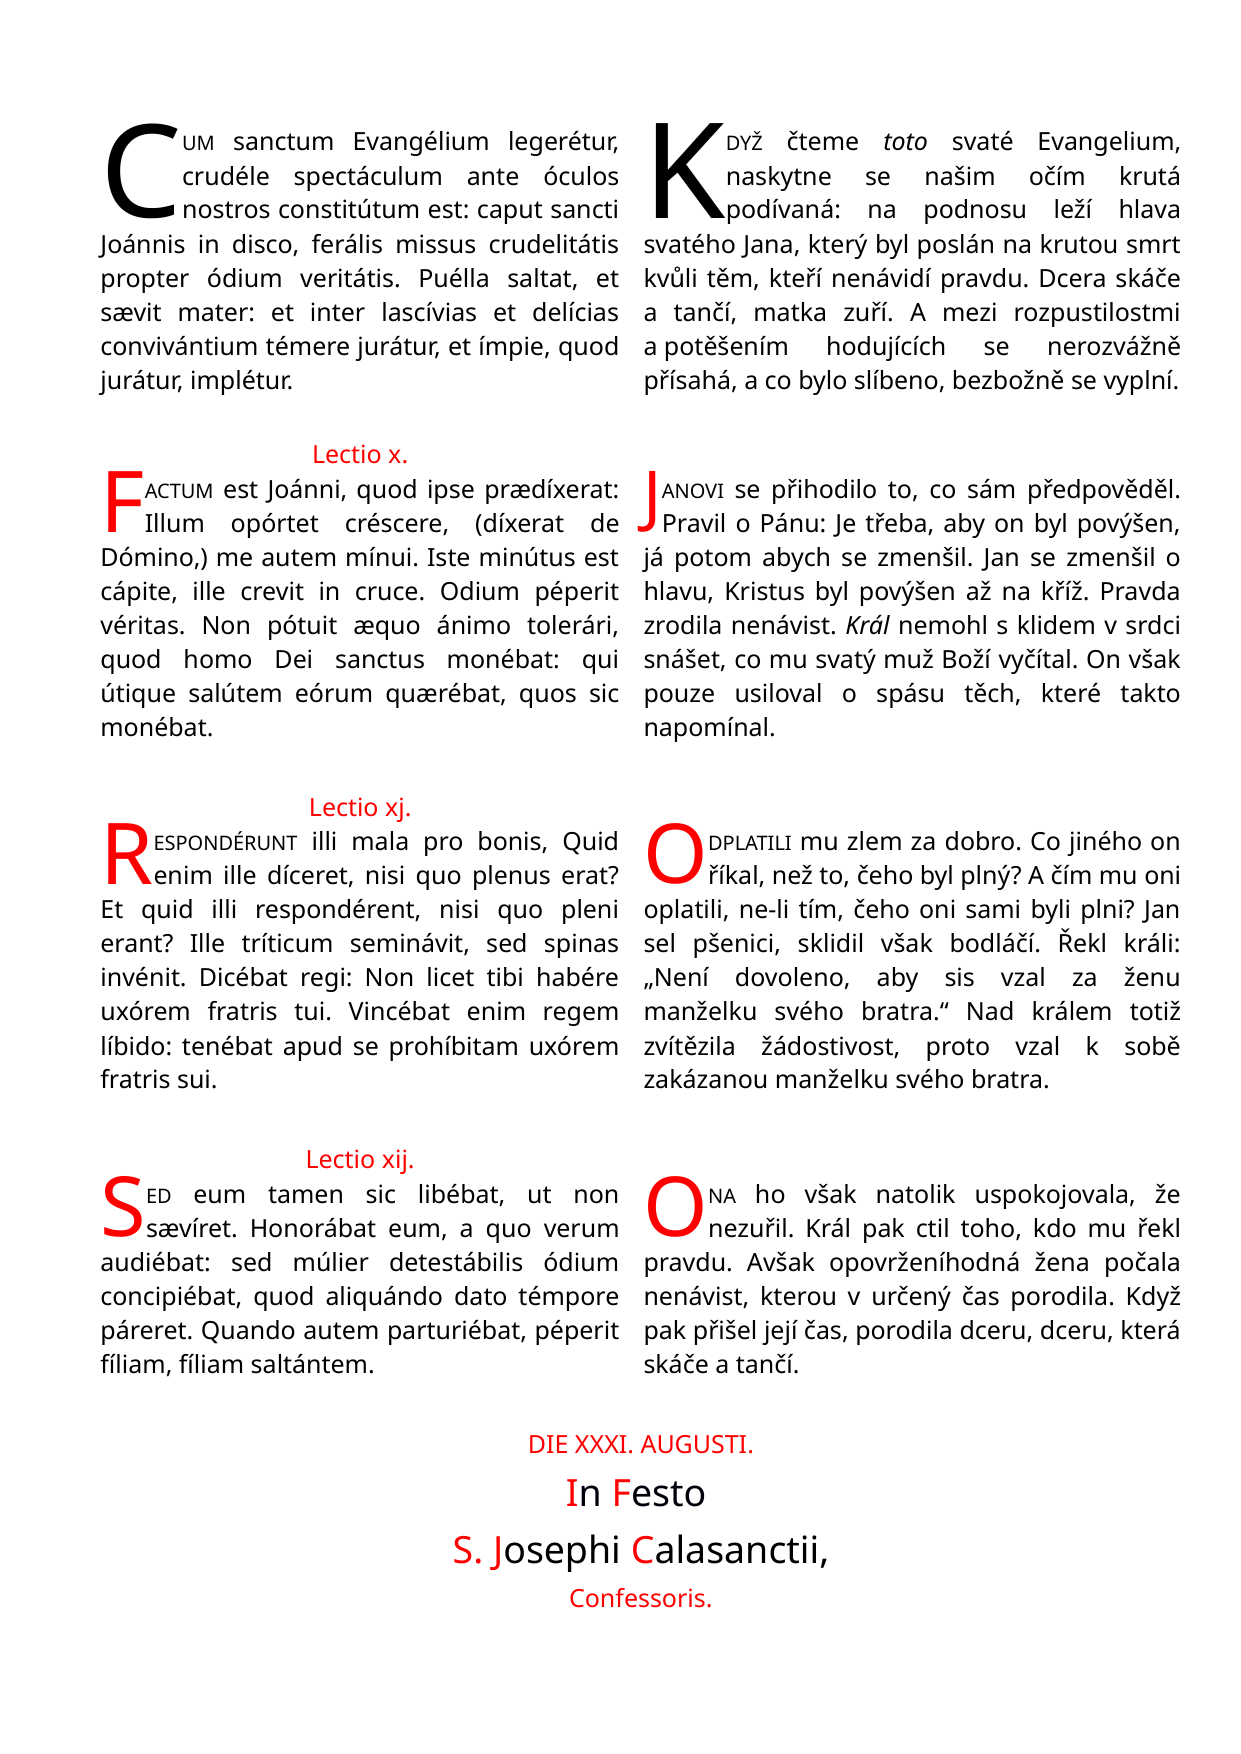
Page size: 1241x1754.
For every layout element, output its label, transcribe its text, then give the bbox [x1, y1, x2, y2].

table_cell Lectio xj. Respondérunt illi mala pro bonis, Quid enim ille díceret, nisi quo plenus erat? Et quid illi respondérent, nisi quo pleni erant? Ille tríticum seminávit, sed spinas invénit. Dicébat regi: Non licet tibi habére uxórem fratris tui. Vincébat enim regem líbido: tenébat apud se prohíbitam uxórem fratris sui. [89, 784, 631, 1136]
table_cell Za onoho času poslal Herodes, aby zadrželi Jana, a nechal jej spoutat v žaláři kvůli Herodiadě, manželce bratra svého Filipa, kterou si vzal za ženu. A ostatní. Když čteme toto svaté Evangelium, naskytne se našim očím krutá podívaná: na podnosu leží hlava svatého Jana, který byl poslán na krutou smrt kvůli těm, kteří nenávidí pravdu. Dcera skáče a tančí, matka zuří. A mezi rozpustilostmi a potěšením hodujících se nerozvážně přísahá, a co bylo slíbeno, bezbožně se vyplní. [631, 118, 1193, 431]
table_cell Odplatili mu zlem za dobro. Co jiného on říkal, než to, čeho byl plný? A čím mu oni oplatili, ne-li tím, čeho oni sami byli plni? Jan sel pšenici, sklidil však bodláčí. Řekl králi: „Není dovoleno, aby sis vzal za ženu manželku svého bratra.“ Nad králem totiž zvítězila žádostivost, proto vzal k sobě zakázanou manželku svého bratra. [631, 784, 1193, 1136]
table_cell Lectio xij. Sed eum tamen sic libébat, ut non sævíret. Honorábat eum, a quo verum audiébat: sed múlier detestábilis ódium concipiébat, quod aliquándo dato témpore páreret. Quando autem parturiébat, péperit fíliam, fíliam saltántem. [89, 1136, 631, 1421]
table_cell Lectio x. Factum est Joánni‚ quod ipse prædíxerat: Illum opórtet créscere, (díxerat de Dómino‚) me autem mínui. Iste minútus est cápite, ille crevit in cruce. Odium péperit véritas. Non pótuit æquo ánimo tolerári, quod homo Dei sanctus monébat: qui útique salútem eórum quærébat, quos sic monébat. [89, 431, 631, 784]
table_cell Janovi se přihodilo to, co sám předpověděl. Pravil o Pánu: Je třeba, aby on byl povýšen, já potom abych se zmenšil. Jan se zmenšil o hlavu, Kristus byl povýšen až na kříž. Pravda zrodila nenávist. Král nemohl s klidem v srdci snášet, co mu svatý muž Boží vyčítal. On však pouze usiloval o spásu těch, které takto napomínal. [631, 431, 1193, 784]
table_cell In III. Nocturno Léctio sancti Evangélii secúndum Marcum. Lectio ix. Cap. 6. In illo témpore: Misit Heródes, ac ténuit Joánnem: et vinxit eum in cárcere propter Herodíadem uxórem Philíppi fratris sui, quia dúxerat eam. Et réliqua. Homilia sancti Augustíni Epíscopi. Serm. 10. in novis Serm. Cum sanctum Evangélium legerétur, crudéle spectáculum ante óculos nostros constitútum est: caput sancti Joánnis in disco, ferális missus crudelitátis propter ódium veritátis. Puélla saltat, et sævit mater: et inter lascívias et delícias convivántium témere jurátur, et ímpie, quod jurátur, implétur. [89, 118, 631, 431]
table_cell Ona ho však natolik uspokojovala, že nezuřil. Král pak ctil toho, kdo mu řekl pravdu. Avšak opovrženíhodná žena počala nenávist, kterou v určený čas porodila. Když pak přišel její čas, porodila dceru, dceru, která skáče a tančí. [631, 1136, 1193, 1421]
table_cell DIE XXXI. AUGUSTI. In Festo S. Josephi Calasanctii, Confessoris. [89, 1421, 1193, 1621]
